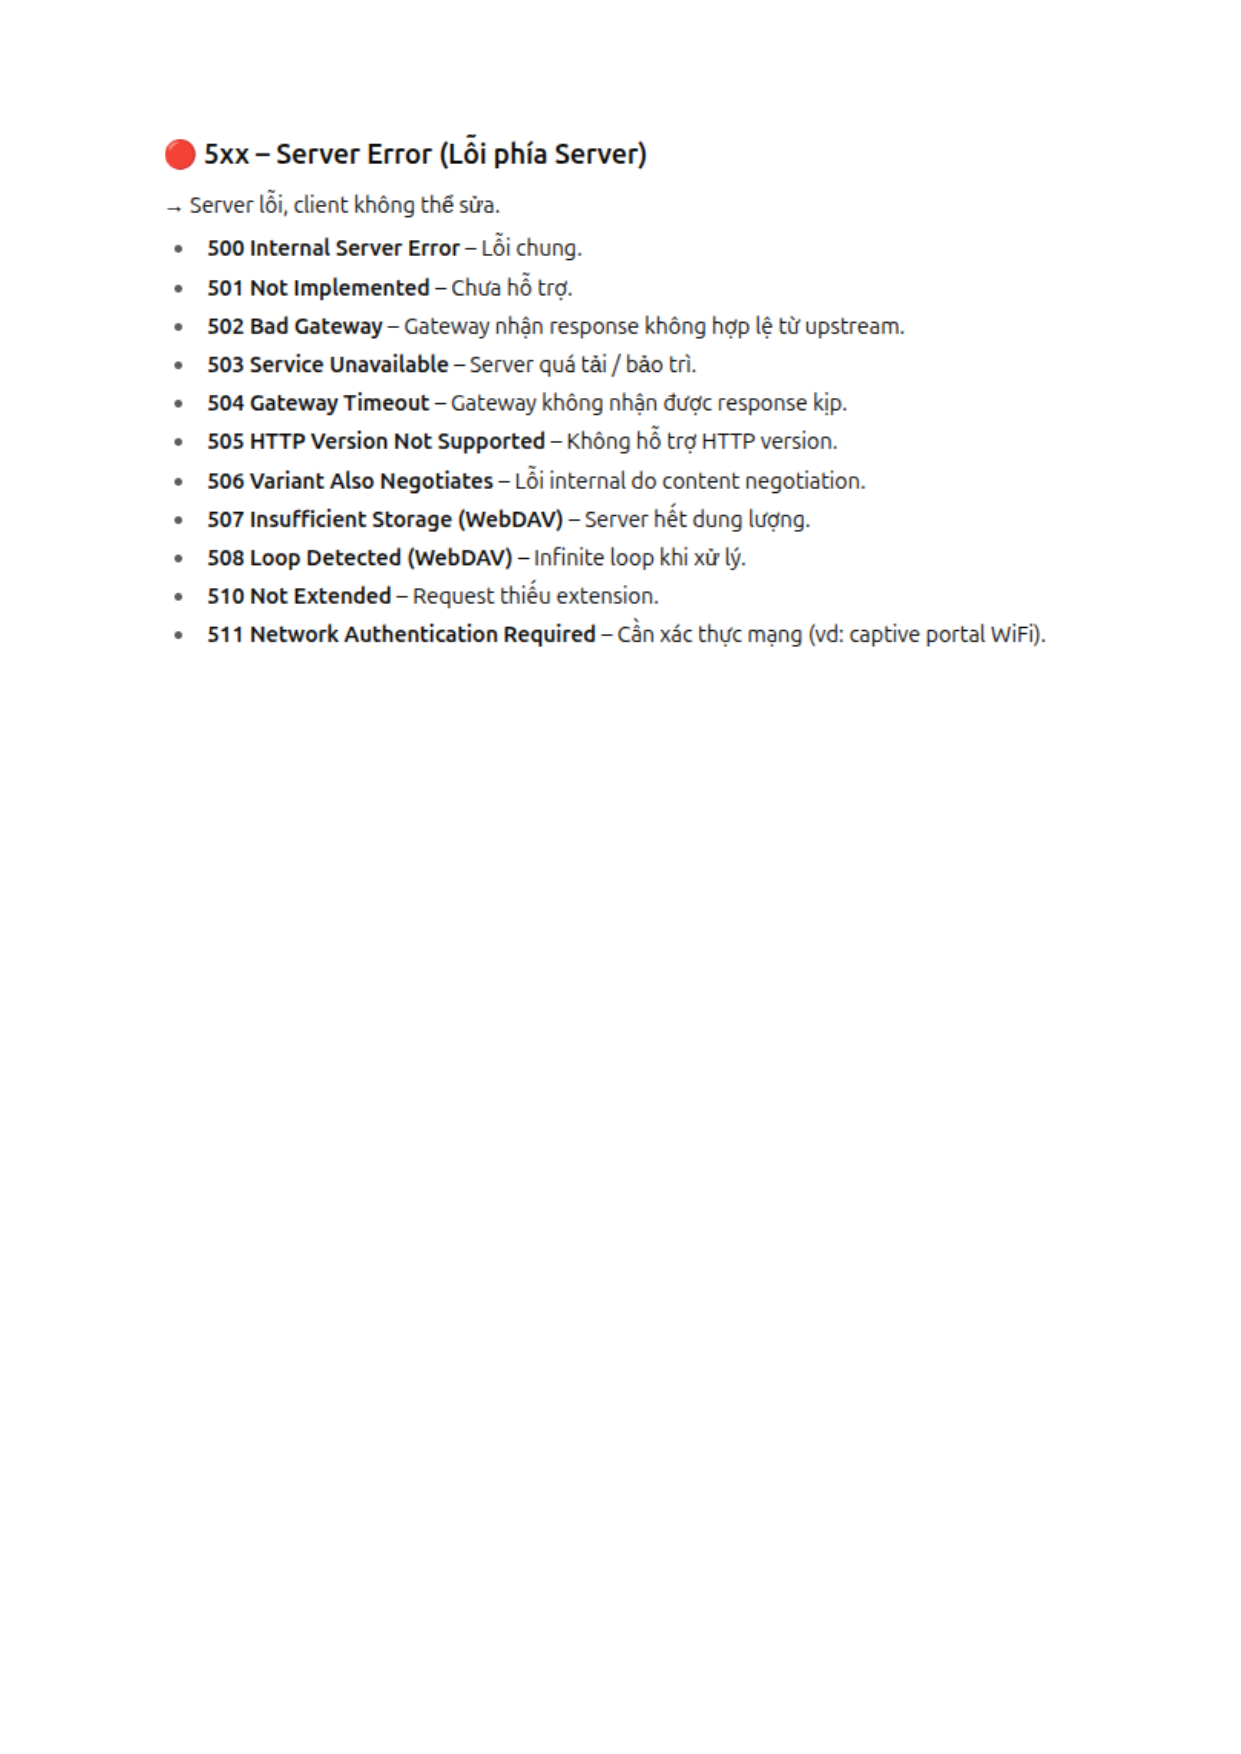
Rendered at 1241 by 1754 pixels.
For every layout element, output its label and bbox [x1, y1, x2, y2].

picture [118, 118, 1123, 676]
